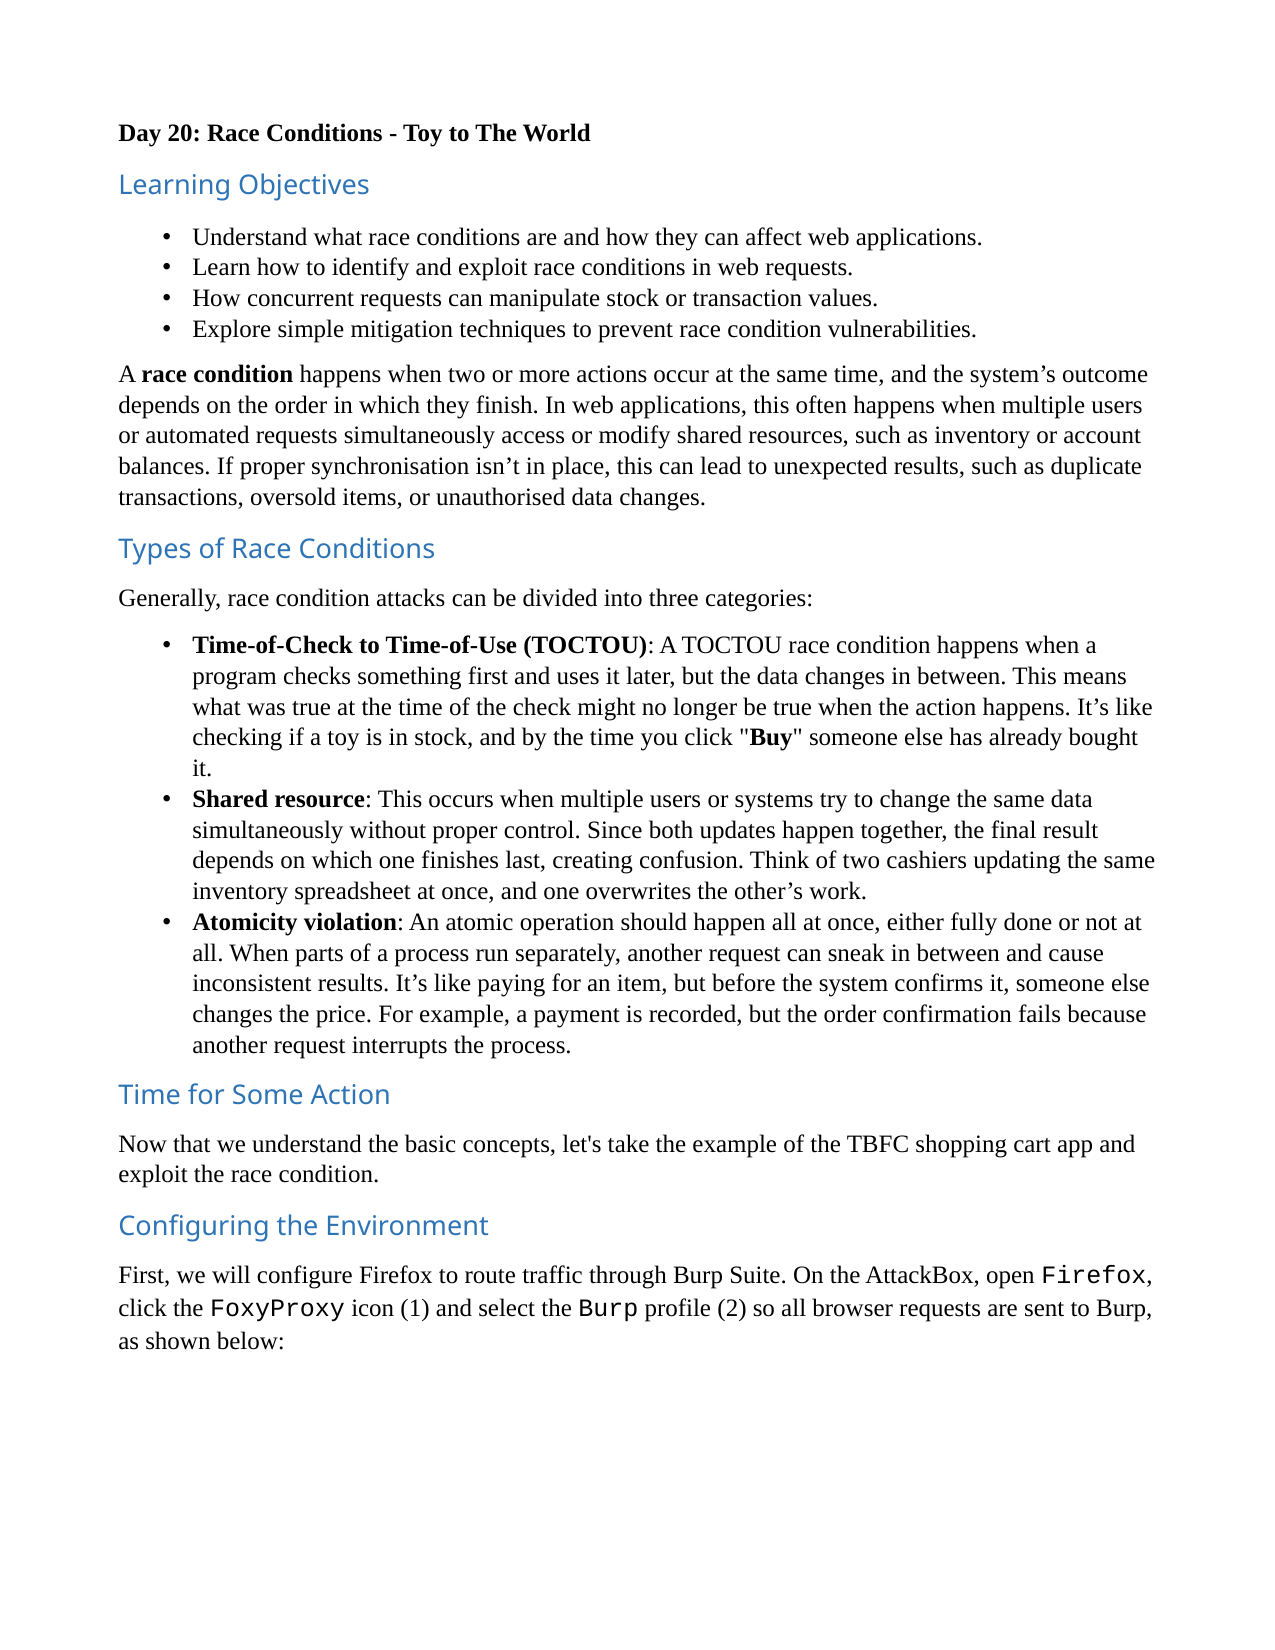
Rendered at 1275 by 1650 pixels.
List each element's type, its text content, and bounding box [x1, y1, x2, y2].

subtitle Types of Race Conditions [118, 529, 1157, 566]
list Understand what race conditions are and how they can affect web applications. [162, 222, 1157, 250]
list Time-of-Check to Time-of-Use (TOCTOU): A TOCTOU race condition happens when a program checks something first and uses it later, but the data changes in between. This means what was true at the time of the check might no longer be true when the action happens. It’s like checking if a toy is in stock, and by the time you click "Buy" someone else has already bought it. [162, 630, 1157, 782]
subtitle Configuring the Environment [118, 1207, 1157, 1244]
list Learn how to identify and exploit race conditions in web requests. [162, 252, 1157, 281]
text A race condition happens when two or more actions occur at the same time, and the system’s outcome depends on the order in which they finish. In web applications, this often happens when multiple users or automated requests simultaneously access or modify shared resources, such as inventory or account balances. If proper synchronisation isn’t in place, this can lead to unexpected results, such as duplicate transactions, oversold items, or unauthorised data changes. [118, 359, 1157, 511]
text Generally, race condition attacks can be divided into three categories: [118, 583, 1157, 612]
text Now that we understand the basic concepts, let's take the example of the TBFC shopping cart app and exploit the race condition. [118, 1129, 1157, 1188]
list Atomicity violation: An atomic operation should happen all at once, either fully done or not at all. When parts of a process run separately, another request can sneak in between and cause inconsistent results. It’s like paying for an item, but before the system confirms it, someone else changes the price. For example, a payment is recorded, but the order confirmation fails because another request interrupts the process. [162, 907, 1157, 1058]
subtitle Learning Objectives [118, 166, 1157, 202]
text First, we will configure Firefox to route traffic through Burp Suite. On the AttackBox, open Firefox, click the FoxyProxy icon (1) and select the Burp profile (2) so all browser requests are sent to Burp, as shown below: [118, 1260, 1157, 1355]
list How concurrent requests can manipulate stock or transaction values. [162, 283, 1157, 312]
list Explore simple mitigation techniques to prevent race condition vulnerabilities. [162, 314, 1157, 342]
text Day 20: Race Conditions - Toy to The World [118, 118, 1157, 147]
subtitle Time for Some Action [118, 1075, 1157, 1112]
list Shared resource: This occurs when multiple users or systems try to change the same data simultaneously without proper control. Since both updates happen together, the final result depends on which one finishes last, creating confusion. Think of two cashiers updating the same inventory spreadsheet at once, and one overwrites the other’s work. [162, 784, 1157, 905]
